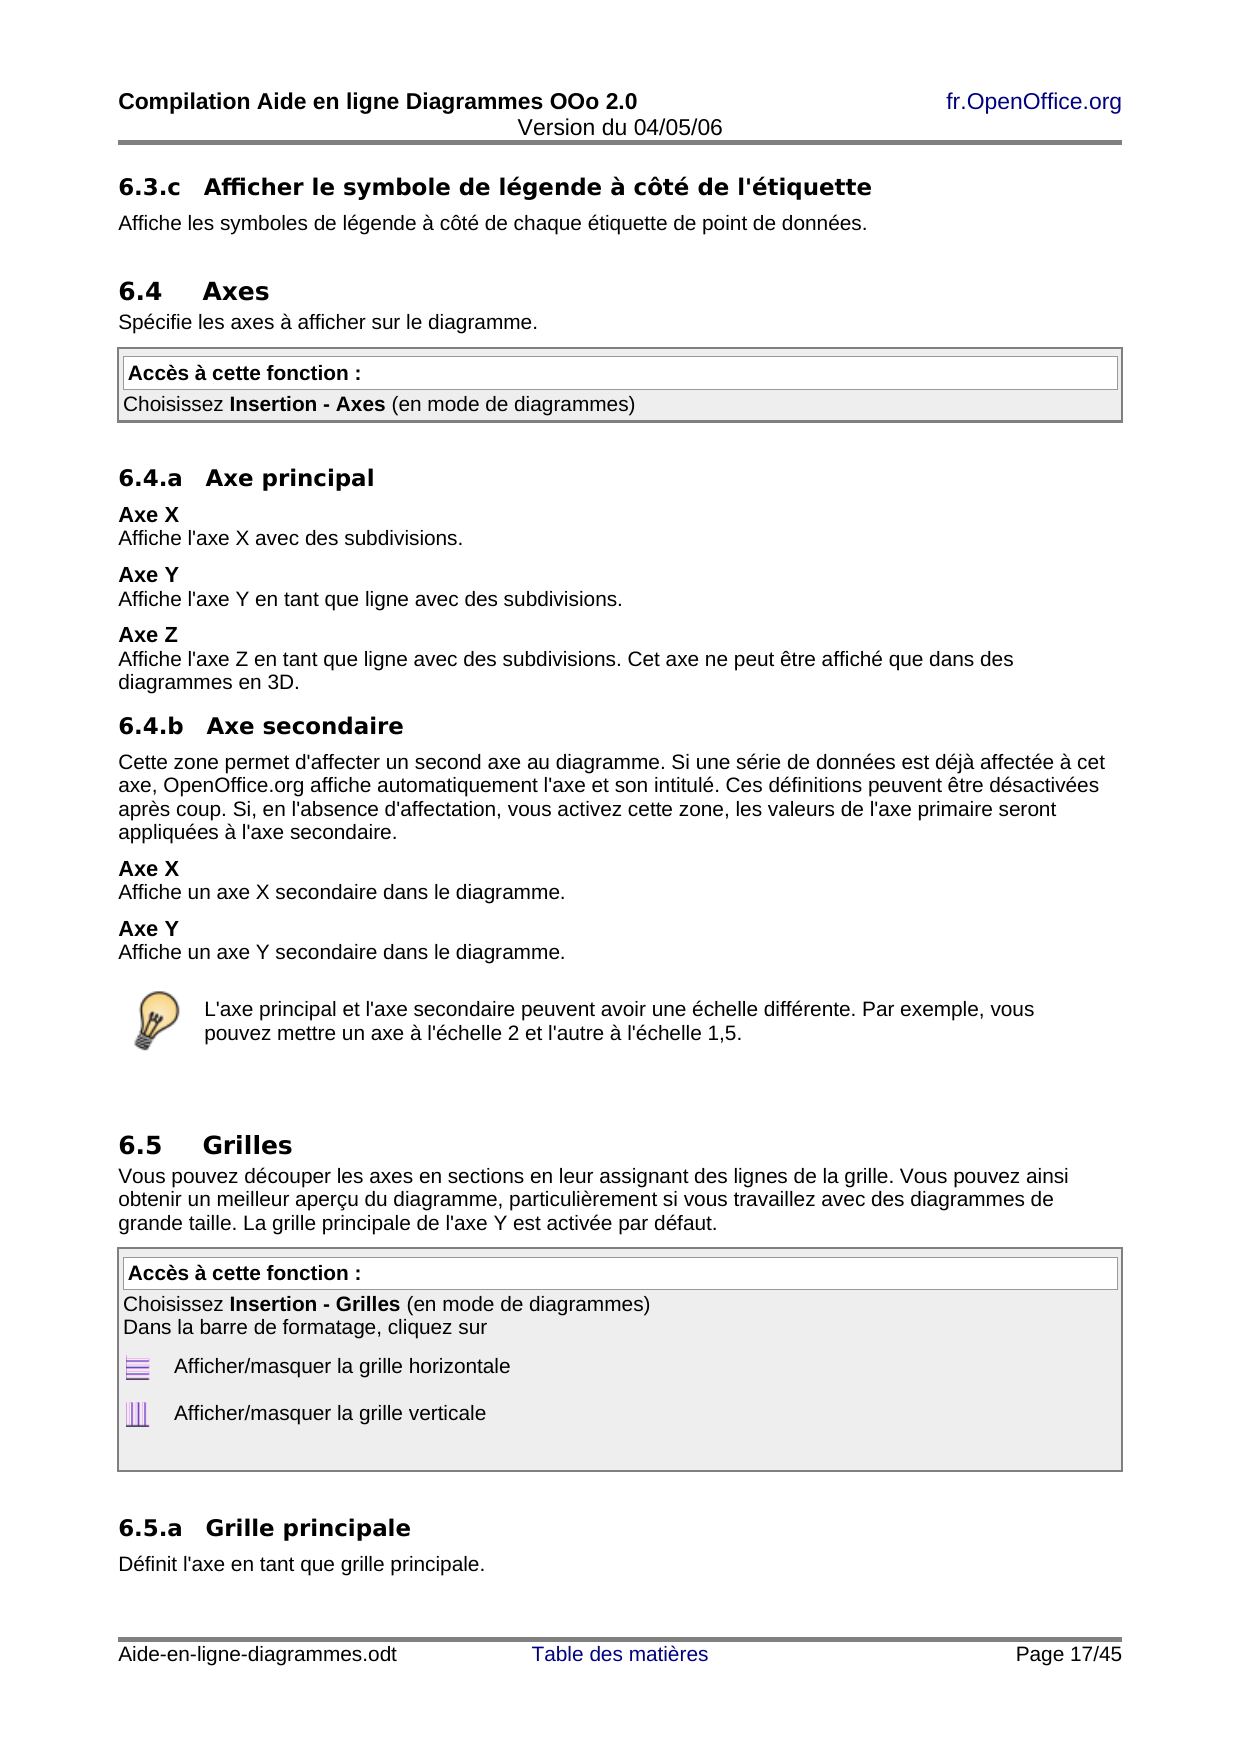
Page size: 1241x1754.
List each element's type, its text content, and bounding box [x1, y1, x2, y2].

table_header [118, 977, 196, 1066]
text Définit l'axe en tant que grille principale. [118, 1552, 1122, 1576]
text Affiche un axe Y secondaire dans le diagramme. [118, 941, 1122, 964]
subtitle Axe Z [118, 623, 1122, 647]
subtitle Axe X [118, 502, 1122, 527]
subtitle Axe principal [118, 465, 1122, 492]
subtitle Afficher le symbole de légende à côté de l'étiquette [118, 174, 1122, 201]
text Cette zone permet d'affecter un second axe au diagramme. Si une série de données est déjà affectée à cet axe, OpenOffice.org affiche automatiquement l'axe et son intitulé. Ces définitions peuvent être désactivées après coup. Si, en l'absence d'affectation, vous activez cette zone, les valeurs de l'axe primaire seront appliquées à l'axe secondaire. [118, 751, 1122, 844]
table_header Accès à cette fonction : Choisissez Insertion - Grilles (en mode de diagrammes) Dans la barre de formatage, cliquez sur [119, 1249, 1121, 1344]
table_header [119, 1344, 166, 1391]
text Vous pouvez découper les axes en sections en leur assignant des lignes de la grille. Vous pouvez ainsi obtenir un meilleur aperçu du diagramme, particulièrement si vous travaillez avec des diagrammes de grande taille. La grille principale de l'axe Y est activée par défaut. [118, 1165, 1122, 1234]
picture [126, 1354, 151, 1380]
subtitle Axe Y [118, 563, 1122, 587]
table_cell [119, 1391, 166, 1438]
text Affiche un axe X secondaire dans le diagramme. [118, 881, 1122, 904]
subtitle Grilles [118, 1131, 1122, 1160]
subtitle Grille principale [118, 1515, 1122, 1542]
table_cell [633, 1344, 1121, 1438]
table_header Afficher/masquer la grille horizontale [166, 1344, 633, 1391]
text Affiche l'axe Z en tant que ligne avec des subdivisions. Cet axe ne peut être affiché que dans des diagrammes en 3D. [118, 647, 1122, 694]
subtitle Axe Y [118, 916, 1122, 941]
table_header Accès à cette fonction : Choisissez Insertion - Axes (en mode de diagrammes) [119, 349, 1121, 420]
text Affiche l'axe Y en tant que ligne avec des subdivisions. [118, 587, 1122, 610]
subtitle Axe secondaire [118, 713, 1122, 740]
table_header L'axe principal et l'axe secondaire peuvent avoir une échelle différente. Par exemple, vous pouvez mettre un axe à l'échelle 2 et l'autre à l'échelle 1,5. [196, 977, 1107, 1066]
picture [126, 987, 189, 1055]
subtitle Axes [118, 277, 1122, 306]
text Affiche l'axe X avec des subdivisions. [118, 527, 1122, 550]
picture [126, 1401, 151, 1427]
text Affiche les symboles de légende à côté de chaque étiquette de point de données. [118, 212, 1122, 235]
subtitle Axe X [118, 856, 1122, 881]
table_cell [119, 1438, 1121, 1470]
table_cell Afficher/masquer la grille verticale [166, 1391, 633, 1438]
text Spécifie les axes à afficher sur le diagramme. [118, 311, 1122, 334]
